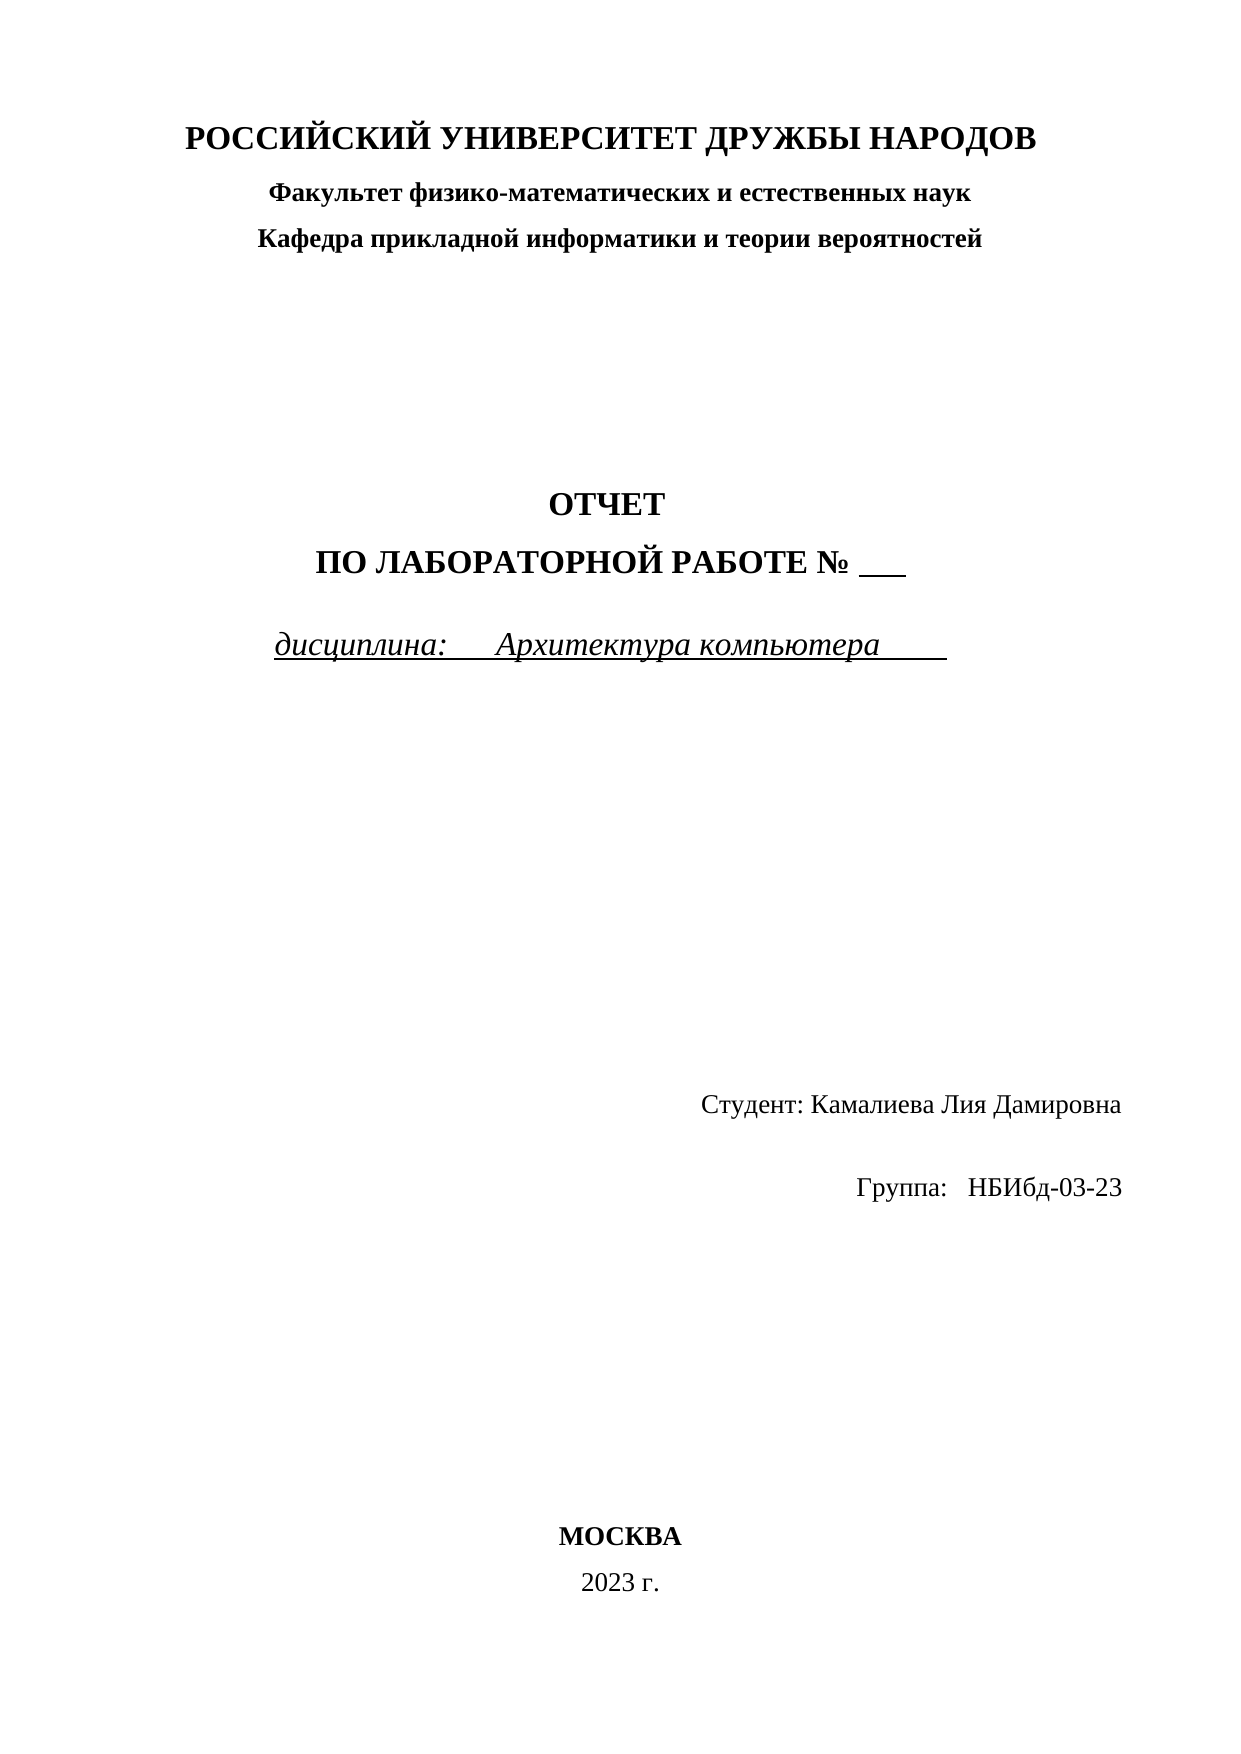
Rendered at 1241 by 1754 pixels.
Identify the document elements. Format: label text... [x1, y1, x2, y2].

text МОСКВА [118, 1519, 1122, 1551]
text Группа: НБИбд-03-23 [118, 1171, 1122, 1202]
text Факультет физико-математических и естественных наук [118, 176, 1122, 207]
text Кафедра прикладной информатики и теории вероятностей [118, 222, 1122, 253]
text по лабораторной работе № [99, 542, 1122, 580]
text дисциплина: Архитектура компьютера [99, 624, 1122, 663]
text РОССИЙСКИЙ УНИВЕРСИТЕТ ДРУЖБЫ НАРОДОВ [99, 118, 1122, 156]
text 2023 г. [118, 1566, 1122, 1597]
text ОТЧЕТ [99, 484, 1122, 523]
text Студент: Камалиева Лия Дамировна [118, 1088, 1122, 1119]
